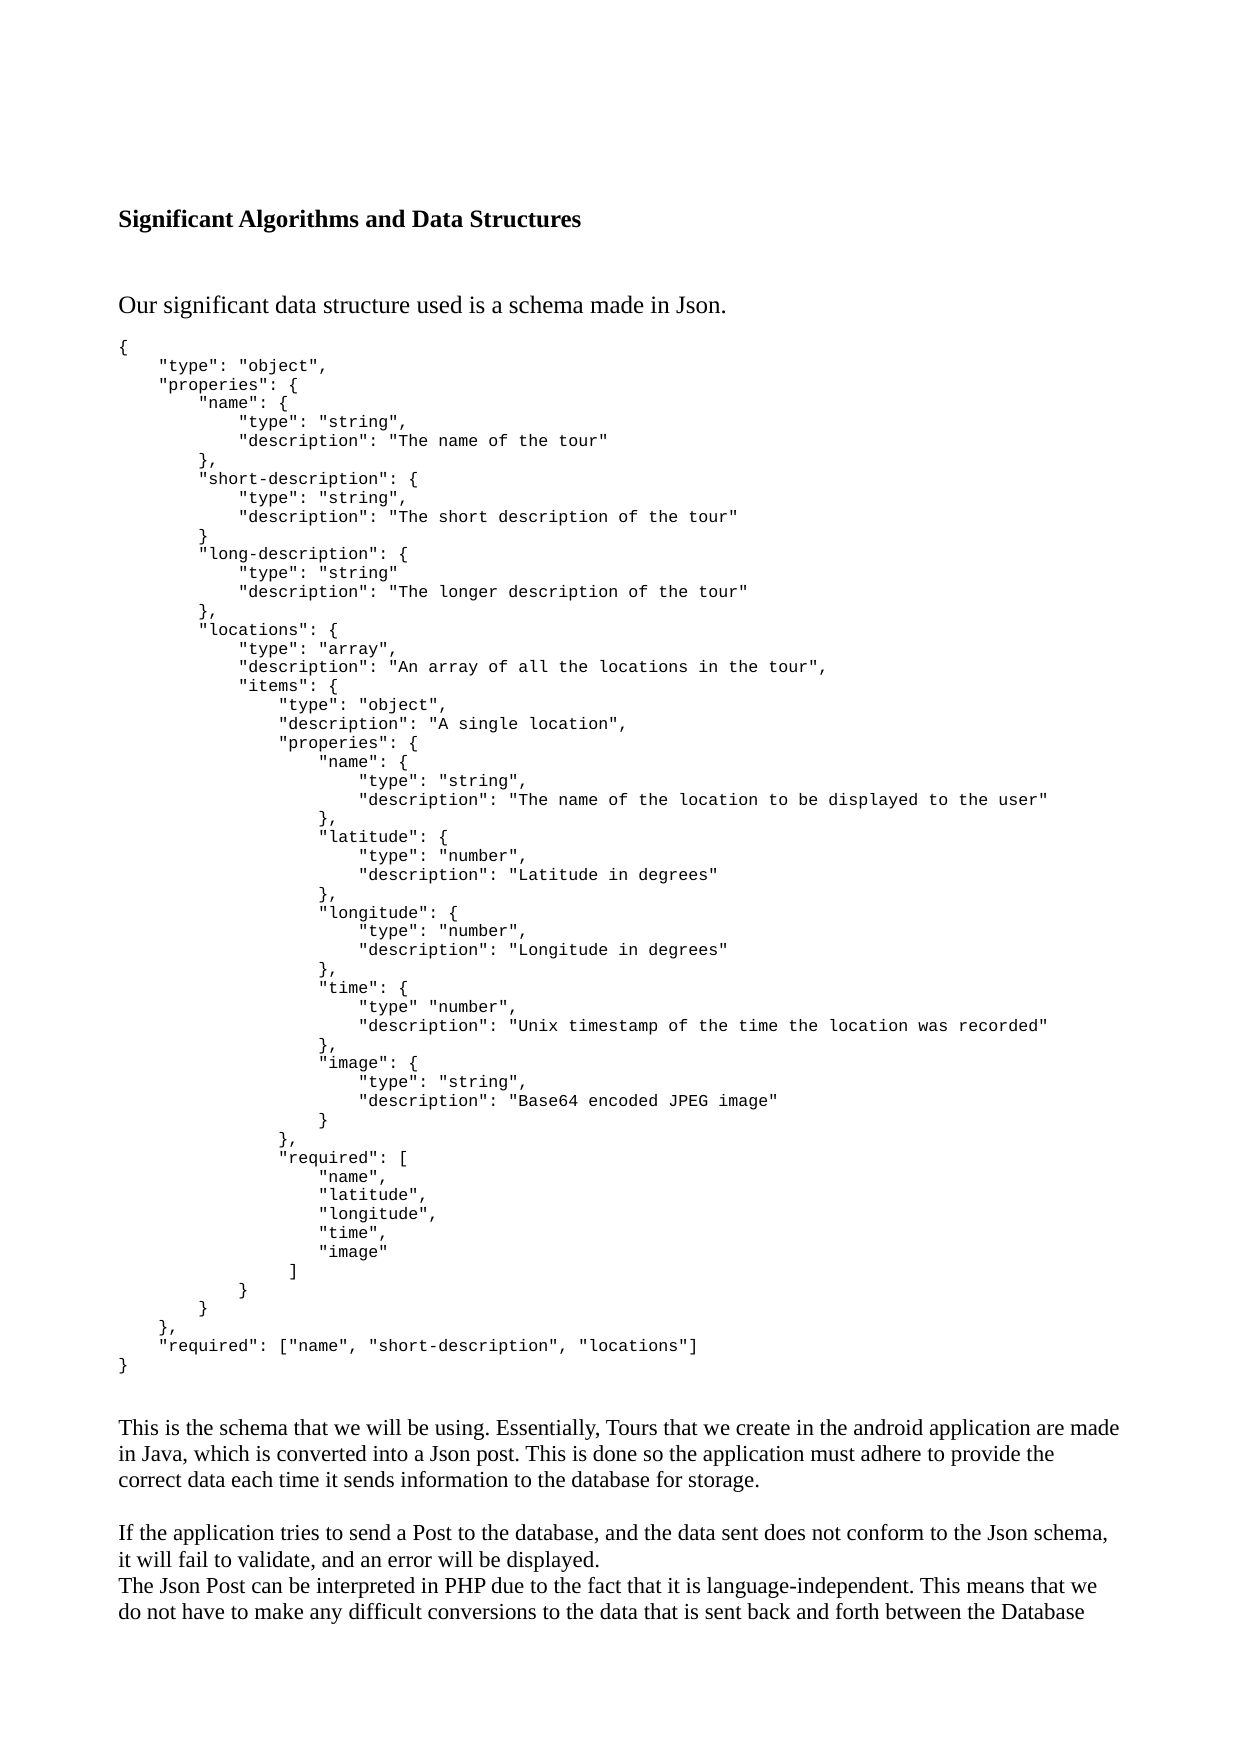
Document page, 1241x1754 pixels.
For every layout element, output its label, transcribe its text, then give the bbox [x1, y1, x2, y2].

text "description": "The longer description of the tour" [118, 584, 1122, 602]
text "latitude": { [118, 829, 1122, 848]
text }, [118, 602, 1122, 621]
text }, [118, 1036, 1122, 1055]
text This is the schema that we will be using. Essentially, Tours that we create in the android application are made in Java, which is converted into a Json post. This is done so the application must adhere to provide the correct data each time it sends information to the database for storage. [118, 1414, 1122, 1493]
text } [118, 1300, 1122, 1319]
text "required": ["name", "short-description", "locations"] [118, 1338, 1122, 1357]
text { [118, 338, 1122, 357]
text "longitude": { [118, 904, 1122, 923]
text "long-description": { [118, 546, 1122, 565]
text "description": "Base64 encoded JPEG image" [118, 1093, 1122, 1112]
text ] [118, 1262, 1122, 1281]
text "description": "Longitude in degrees" [118, 942, 1122, 961]
text "description": "An array of all the locations in the tour", [118, 659, 1122, 678]
text "type": "number", [118, 923, 1122, 942]
text "type": "string", [118, 772, 1122, 791]
text }, [118, 1319, 1122, 1338]
text "items": { [118, 678, 1122, 697]
text "name": { [118, 753, 1122, 772]
text "locations": { [118, 621, 1122, 640]
text "properies": { [118, 734, 1122, 753]
text "name", [118, 1168, 1122, 1187]
text "type": "number", [118, 848, 1122, 866]
text "latitude", [118, 1187, 1122, 1206]
text "type": "string", [118, 489, 1122, 508]
text "image" [118, 1243, 1122, 1262]
text "short-description": { [118, 471, 1122, 489]
text "time", [118, 1225, 1122, 1243]
text If the application tries to send a Post to the database, and the data sent does not conform to the Json schema, it will fail to validate, and an error will be displayed. [118, 1519, 1122, 1572]
text "required": [ [118, 1149, 1122, 1168]
text "type": "array", [118, 640, 1122, 659]
text "time": { [118, 979, 1122, 998]
text The Json Post can be interpreted in PHP due to the fact that it is language-independent. This means that we do not have to make any difficult conversions to the data that is sent back and forth between the Database [118, 1572, 1122, 1625]
text Our significant data structure used is a schema made in Json. [118, 291, 1122, 319]
text "type": "string", [118, 1074, 1122, 1093]
text }, [118, 1130, 1122, 1149]
text }, [118, 961, 1122, 979]
text "type": "string" [118, 565, 1122, 584]
text "image": { [118, 1055, 1122, 1074]
text }, [118, 885, 1122, 904]
text }, [118, 452, 1122, 471]
text "description": "Latitude in degrees" [118, 866, 1122, 885]
text "type": "object", [118, 697, 1122, 716]
text } [118, 1112, 1122, 1130]
text } [118, 1357, 1122, 1376]
text "properies": { [118, 376, 1122, 395]
text } [118, 1281, 1122, 1300]
text "type" "number", [118, 998, 1122, 1017]
text "type": "object", [118, 357, 1122, 376]
text "type": "string", [118, 414, 1122, 433]
text "name": { [118, 395, 1122, 414]
text "longitude", [118, 1206, 1122, 1225]
text "description": "The name of the location to be displayed to the user" [118, 791, 1122, 810]
text "description": "A single location", [118, 716, 1122, 734]
text }, [118, 810, 1122, 829]
text "description": "The name of the tour" [118, 433, 1122, 452]
text } [118, 527, 1122, 546]
text "description": "The short description of the tour" [118, 508, 1122, 527]
text Significant Algorithms and Data Structures [118, 204, 1122, 233]
text "description": "Unix timestamp of the time the location was recorded" [118, 1017, 1122, 1036]
